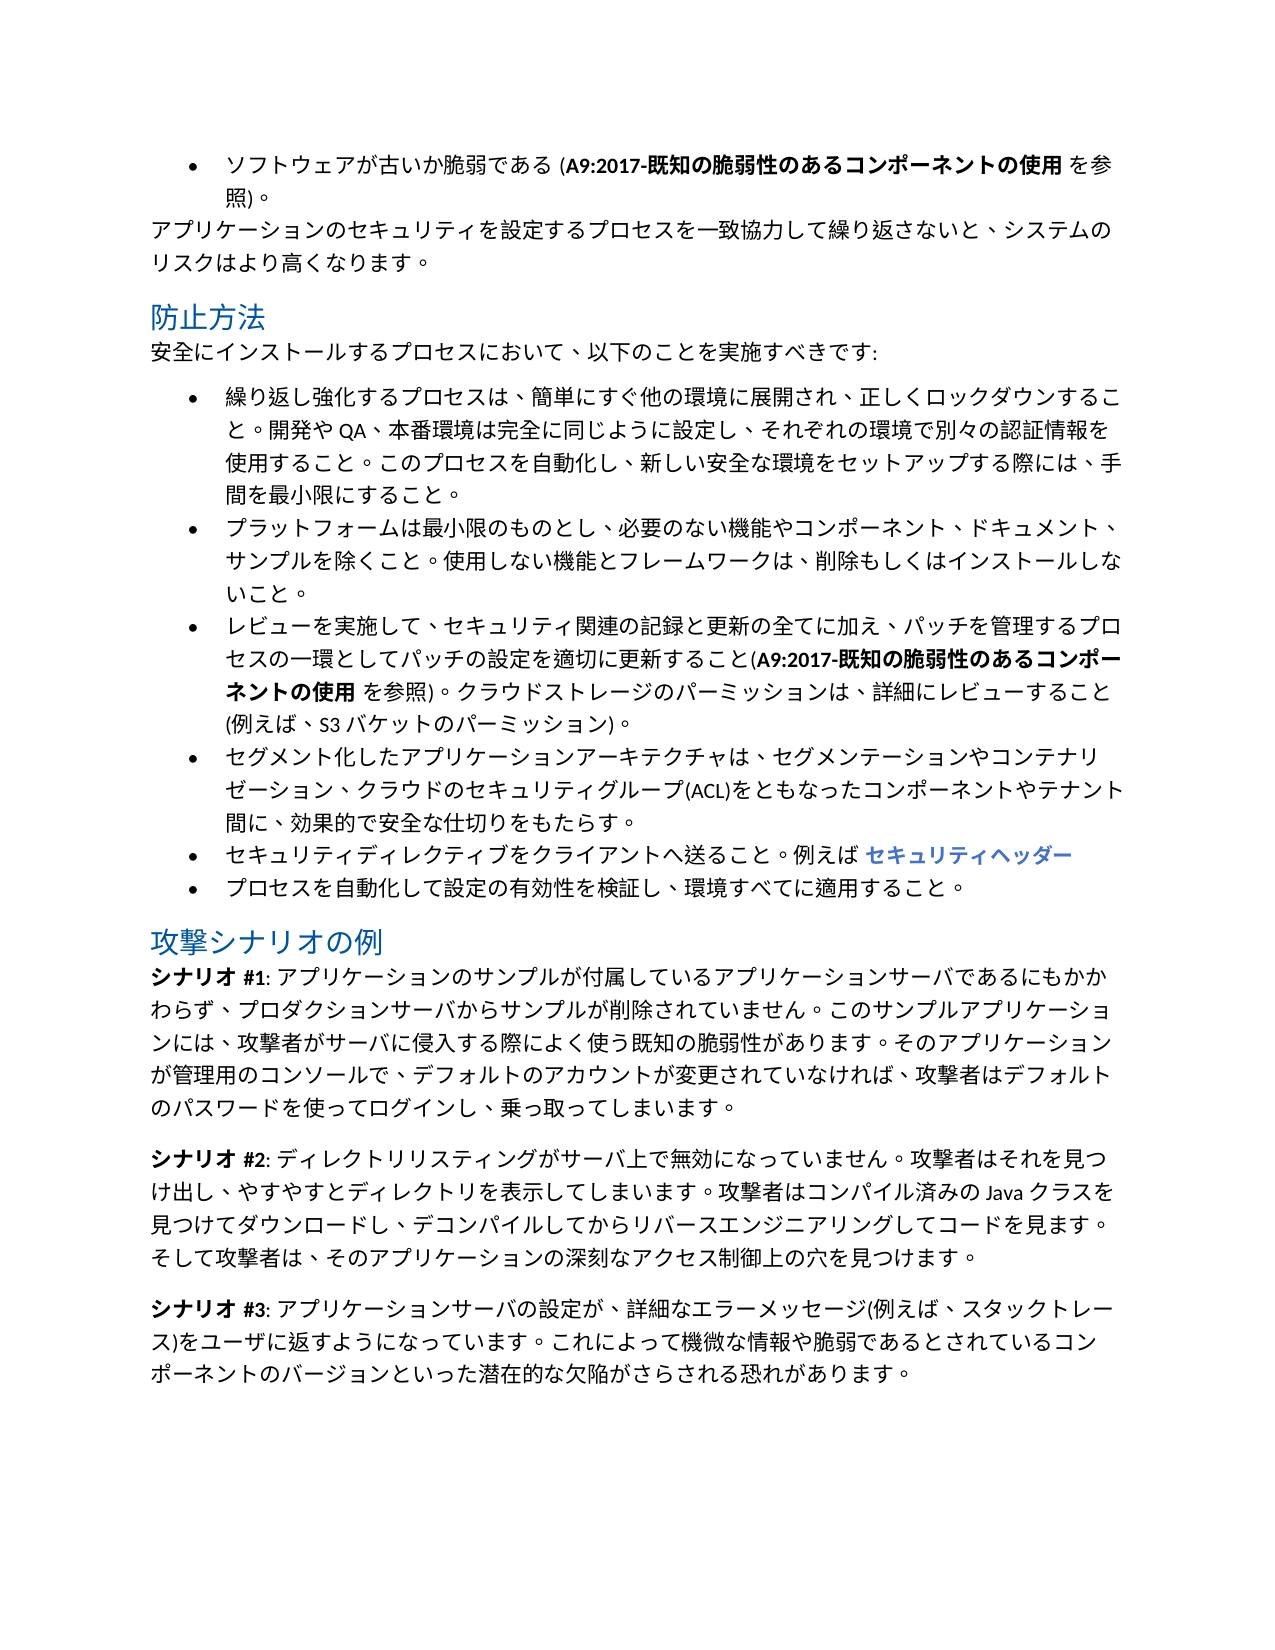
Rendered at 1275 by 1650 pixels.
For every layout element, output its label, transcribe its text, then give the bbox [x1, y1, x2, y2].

subtitle 防止方法 [150, 297, 1125, 337]
subtitle 攻撃シナリオの例 [150, 922, 1125, 962]
text アプリケーションのセキュリティを設定するプロセスを一致協力して繰り返さないと、システムのリスクはより高くなります。 [150, 215, 1125, 278]
list セグメント化したアプリケーションアーキテクチャは、セグメンテーションやコンテナリゼーション、クラウドのセキュリティグループ(ACL)をともなったコンポーネントやテナント間に、効果的で安全な仕切りをもたらす。 [187, 742, 1125, 837]
list プラットフォームは最小限のものとし、必要のない機能やコンポーネント、ドキュメント、サンプルを除くこと。使用しない機能とフレームワークは、削除もしくはインストールしないこと。 [187, 513, 1125, 608]
list 繰り返し強化するプロセスは、簡単にすぐ他の環境に展開され、正しくロックダウンすること。開発やQA、本番環境は完全に同じように設定し、それぞれの環境で別々の認証情報を使用すること。このプロセスを自動化し、新しい安全な環境をセットアップする際には、手間を最小限にすること。 [187, 382, 1125, 510]
list セキュリティディレクティブをクライアントへ送ること。例えば セキュリティヘッダー [187, 840, 1125, 870]
list レビューを実施して、セキュリティ関連の記録と更新の全てに加え、パッチを管理するプロセスの一環としてパッチの設定を適切に更新すること(A9:2017-既知の脆弱性のあるコンポーネントの使用 を参照)。クラウドストレージのパーミッションは、詳細にレビューすること (例えば、S3 バケットのパーミッション)。 [187, 611, 1125, 739]
text シナリオ #2: ディレクトリリスティングがサーバ上で無効になっていません。攻撃者はそれを見つけ出し、やすやすとディレクトリを表示してしまいます。攻撃者はコンパイル済みのJavaクラスを見つけてダウンロードし、デコンパイルしてからリバースエンジニアリングしてコードを見ます。そして攻撃者は、そのアプリケーションの深刻なアクセス制御上の穴を見つけます。 [150, 1144, 1125, 1272]
text 安全にインストールするプロセスにおいて、以下のことを実施すべきです: [150, 337, 1125, 367]
text シナリオ #1: アプリケーションのサンプルが付属しているアプリケーションサーバであるにもかかわらず、プロダクションサーバからサンプルが削除されていません。このサンプルアプリケーションには、攻撃者がサーバに侵入する際によく使う既知の脆弱性があります。そのアプリケーションが管理用のコンソールで、デフォルトのアカウントが変更されていなければ、攻撃者はデフォルトのパスワードを使ってログインし、乗っ取ってしまいます。 [150, 962, 1125, 1123]
list ソフトウェアが古いか脆弱である (A9:2017-既知の脆弱性のあるコンポーネントの使用 を参照)。 [187, 150, 1125, 212]
list プロセスを自動化して設定の有効性を検証し、環境すべてに適用すること。 [187, 873, 1125, 903]
text シナリオ #3: アプリケーションサーバの設定が、詳細なエラーメッセージ(例えば、スタックトレース)をユーザに返すようになっています。これによって機微な情報や脆弱であるとされているコンポーネントのバージョンといった潜在的な欠陥がさらされる恐れがあります。 [150, 1294, 1125, 1389]
